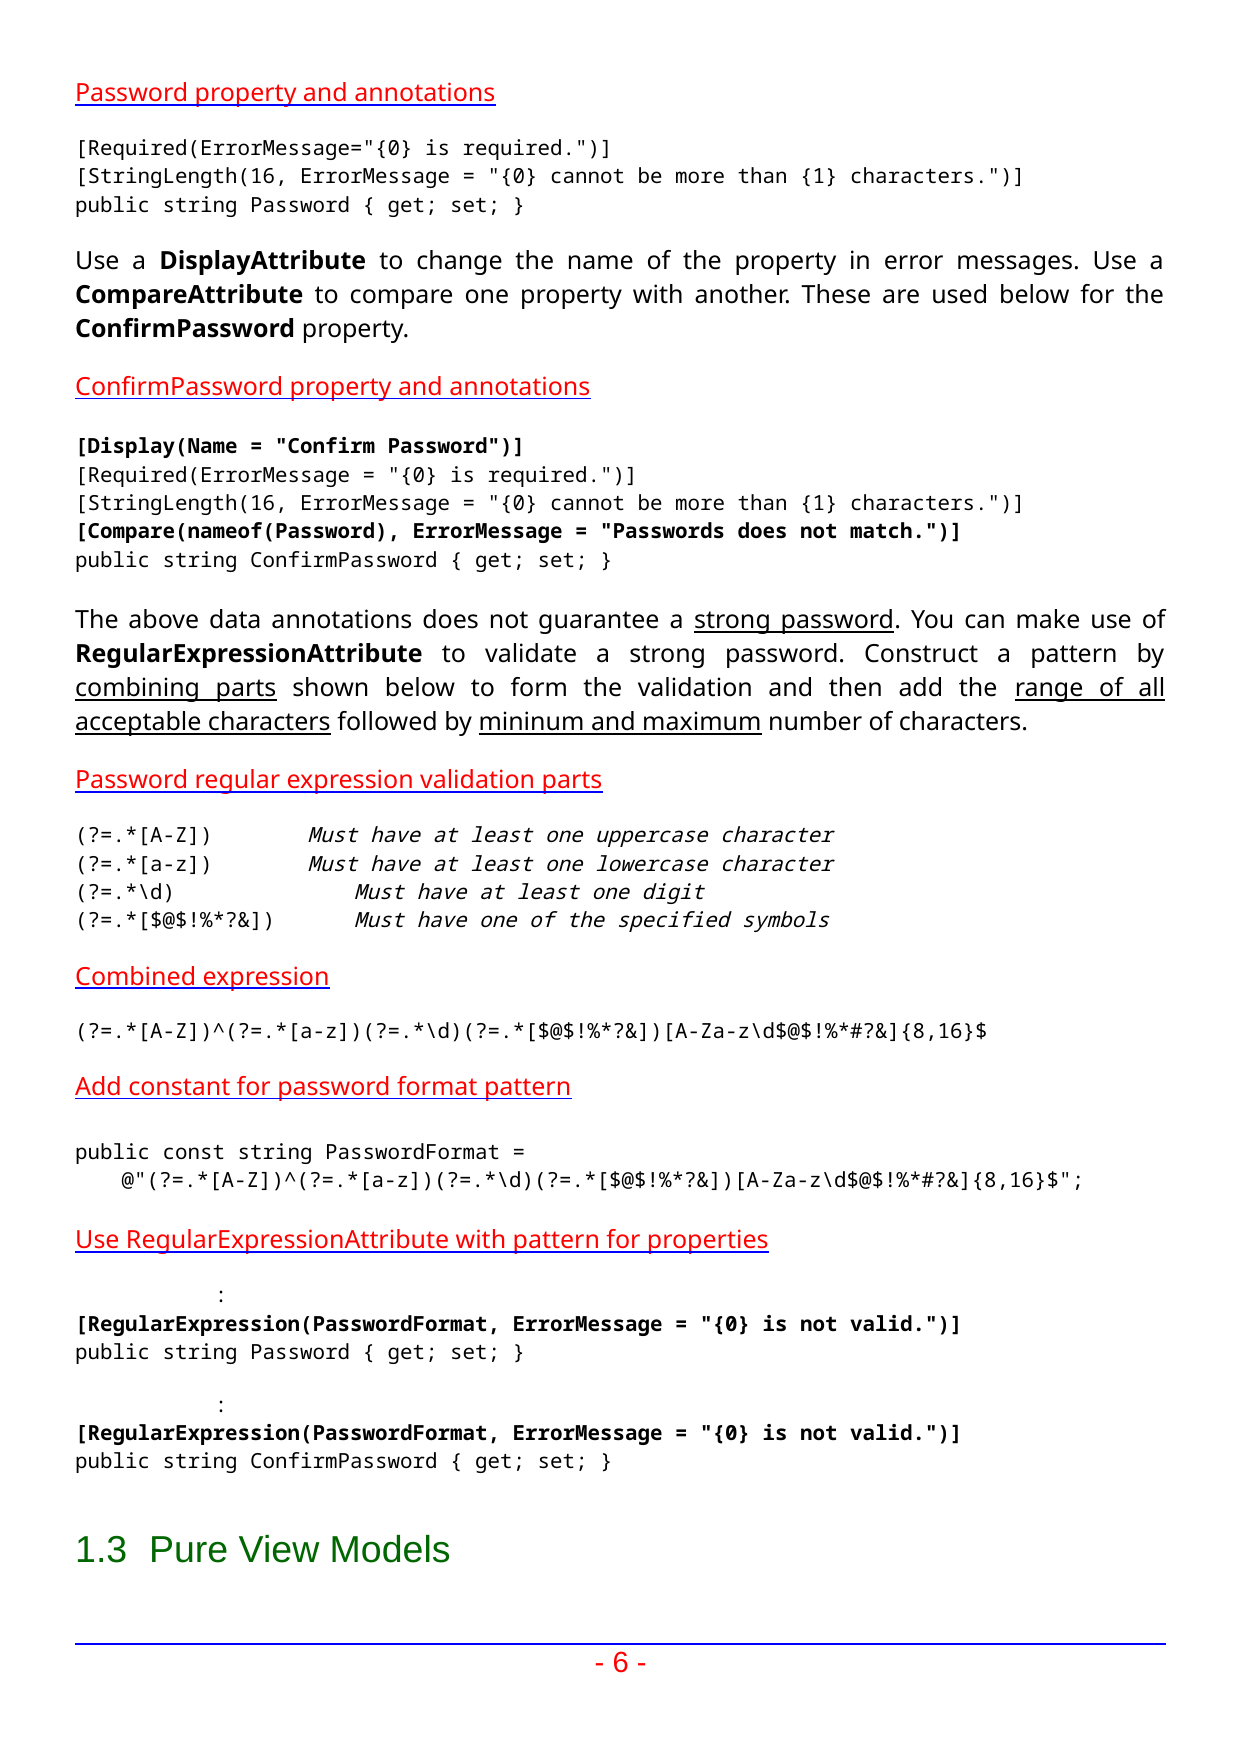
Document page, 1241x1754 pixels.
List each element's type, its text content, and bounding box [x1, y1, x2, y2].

text Add constant for password format pattern [75, 1069, 1166, 1103]
text @"(?=.*[A-Z])^(?=.*[a-z])(?=.*\d)(?=.*[$@$!%*?&])[A-Za-z\d$@$!%*#?&]{8,16}$"; [75, 1165, 1166, 1194]
text (?=.*\d) Must have at least one digit [75, 877, 1166, 906]
text : [75, 1390, 1166, 1418]
text : [75, 1280, 1166, 1309]
text Combined expression [75, 958, 1166, 992]
text (?=.*[A-Z])^(?=.*[a-z])(?=.*\d)(?=.*[$@$!%*?&])[A-Za-z\d$@$!%*#?&]{8,16}$ [75, 1016, 1166, 1045]
text [StringLength(16, ErrorMessage = "{0} cannot be more than {1} characters.")] [75, 488, 1166, 517]
text Use a DisplayAttribute to change the name of the property in error messages. Use a CompareAttribute to compare one property with another. These are used below for the ConfirmPassword property. [75, 242, 1166, 345]
text [Display(Name = "Confirm Password")] [75, 431, 1166, 460]
text public const string PasswordFormat = [75, 1137, 1166, 1165]
text Password property and annotations [75, 75, 1166, 109]
text [Required(ErrorMessage="{0} is required.")] [75, 133, 1166, 162]
text (?=.*[A-Z]) Must have at least one uppercase character [75, 820, 1166, 849]
text (?=.*[a-z]) Must have at least one lowercase character [75, 849, 1166, 877]
text [Compare(nameof(Password), ErrorMessage = "Passwords does not match.")] [75, 517, 1166, 545]
text Use RegularExpressionAttribute with pattern for properties [75, 1222, 1166, 1256]
text [RegularExpression(PasswordFormat, ErrorMessage = "{0} is not valid.")] [75, 1309, 1166, 1337]
text public string Password { get; set; } [75, 1337, 1166, 1366]
text public string ConfirmPassword { get; set; } [75, 1447, 1166, 1475]
text ConfirmPassword property and annotations [75, 369, 1166, 403]
text [StringLength(16, ErrorMessage = "{0} cannot be more than {1} characters.")] [75, 162, 1166, 190]
text Password regular expression validation parts [75, 762, 1166, 796]
text (?=.*[$@$!%*?&]) Must have one of the specified symbols [75, 906, 1166, 934]
text [RegularExpression(PasswordFormat, ErrorMessage = "{0} is not valid.")] [75, 1418, 1166, 1447]
text 1.3 Pure View Models [75, 1527, 1166, 1571]
text [Required(ErrorMessage = "{0} is required.")] [75, 460, 1166, 488]
text public string ConfirmPassword { get; set; } [75, 545, 1166, 573]
text The above data annotations does not guarantee a strong password. You can make use of RegularExpressionAttribute to validate a strong password. Construct a pattern by combining parts shown below to form the validation and then add the range of all acceptable characters followed by mininum and maximum number of characters. [75, 602, 1166, 738]
text public string Password { get; set; } [75, 190, 1166, 218]
